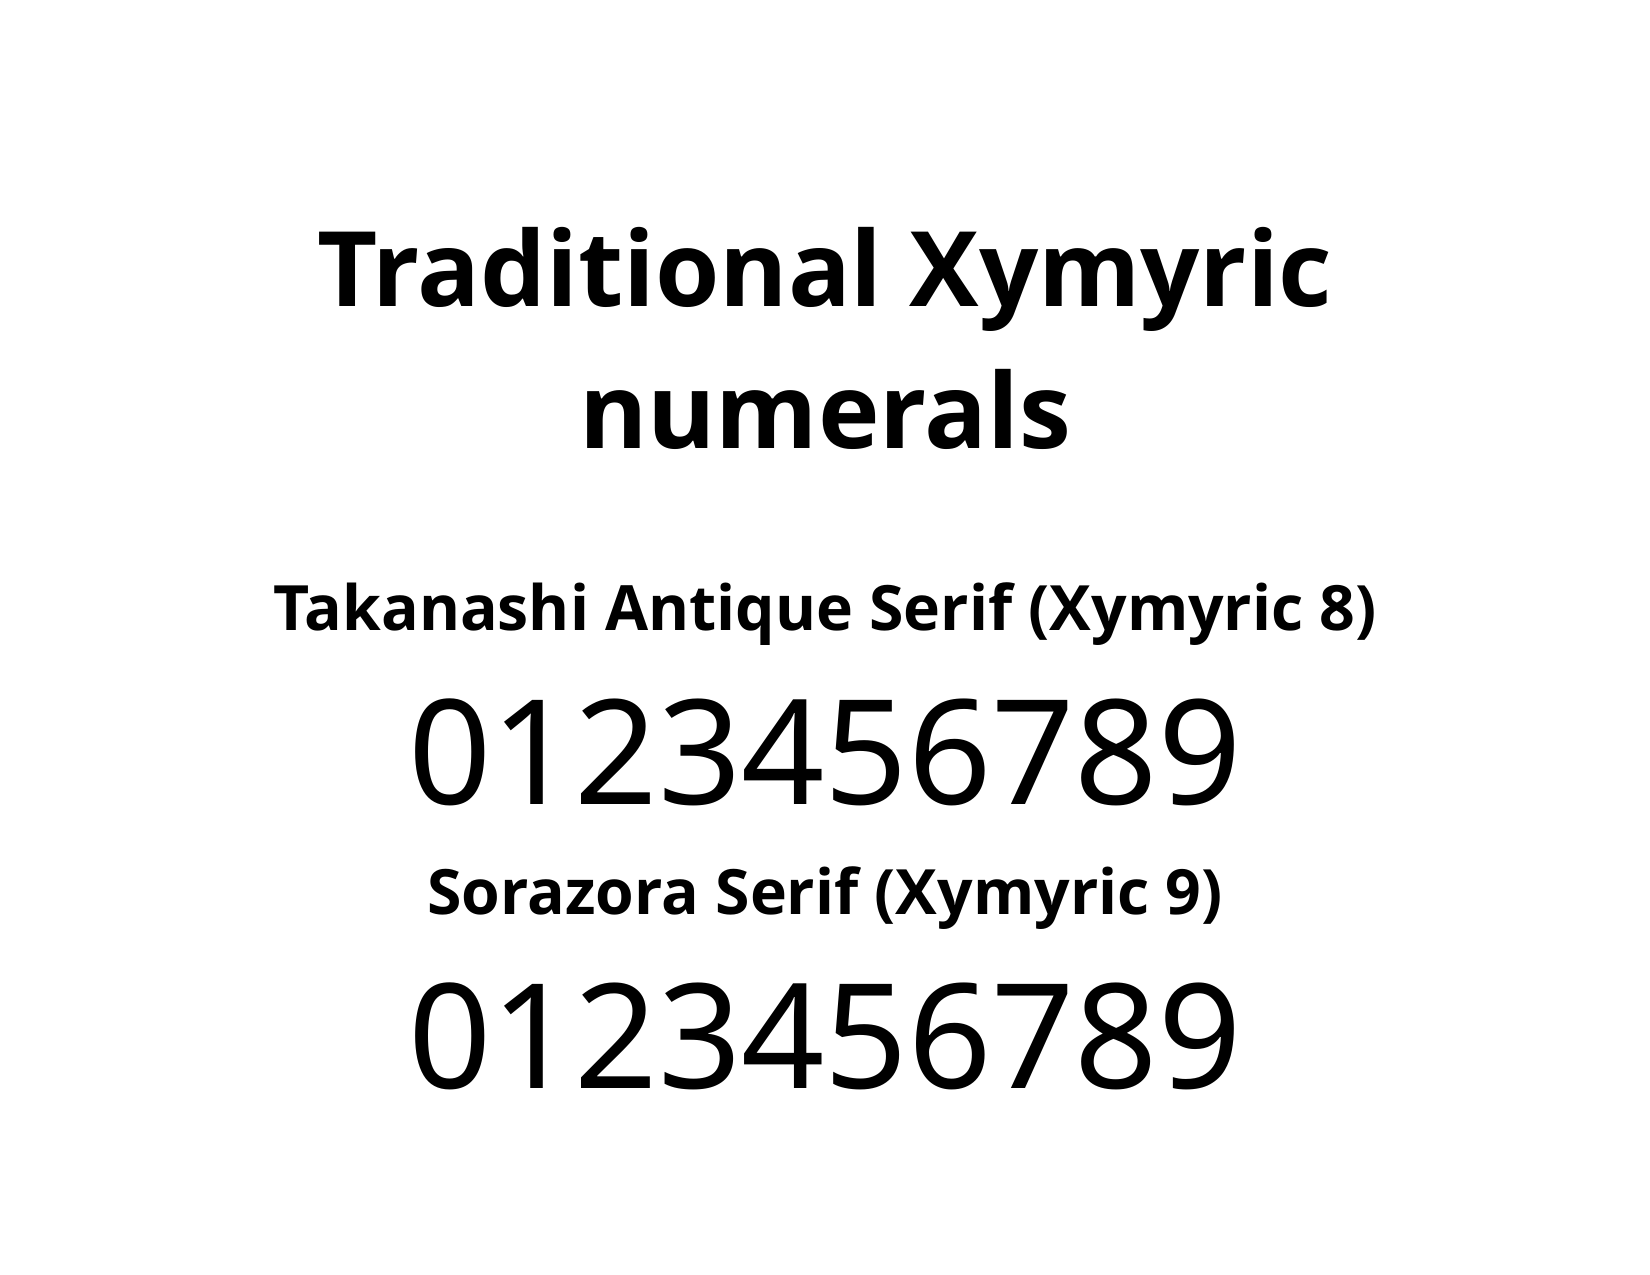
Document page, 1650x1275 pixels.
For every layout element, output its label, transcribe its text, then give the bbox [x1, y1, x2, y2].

text 0123456789 [118, 932, 1532, 1131]
text Takanashi Antique Serif (Xymyric 8) [118, 564, 1532, 649]
text Sorazora Serif (Xymyric 9) [118, 847, 1532, 932]
text 0123456789 [118, 649, 1532, 847]
text Traditional Xymyric numerals [118, 195, 1532, 478]
